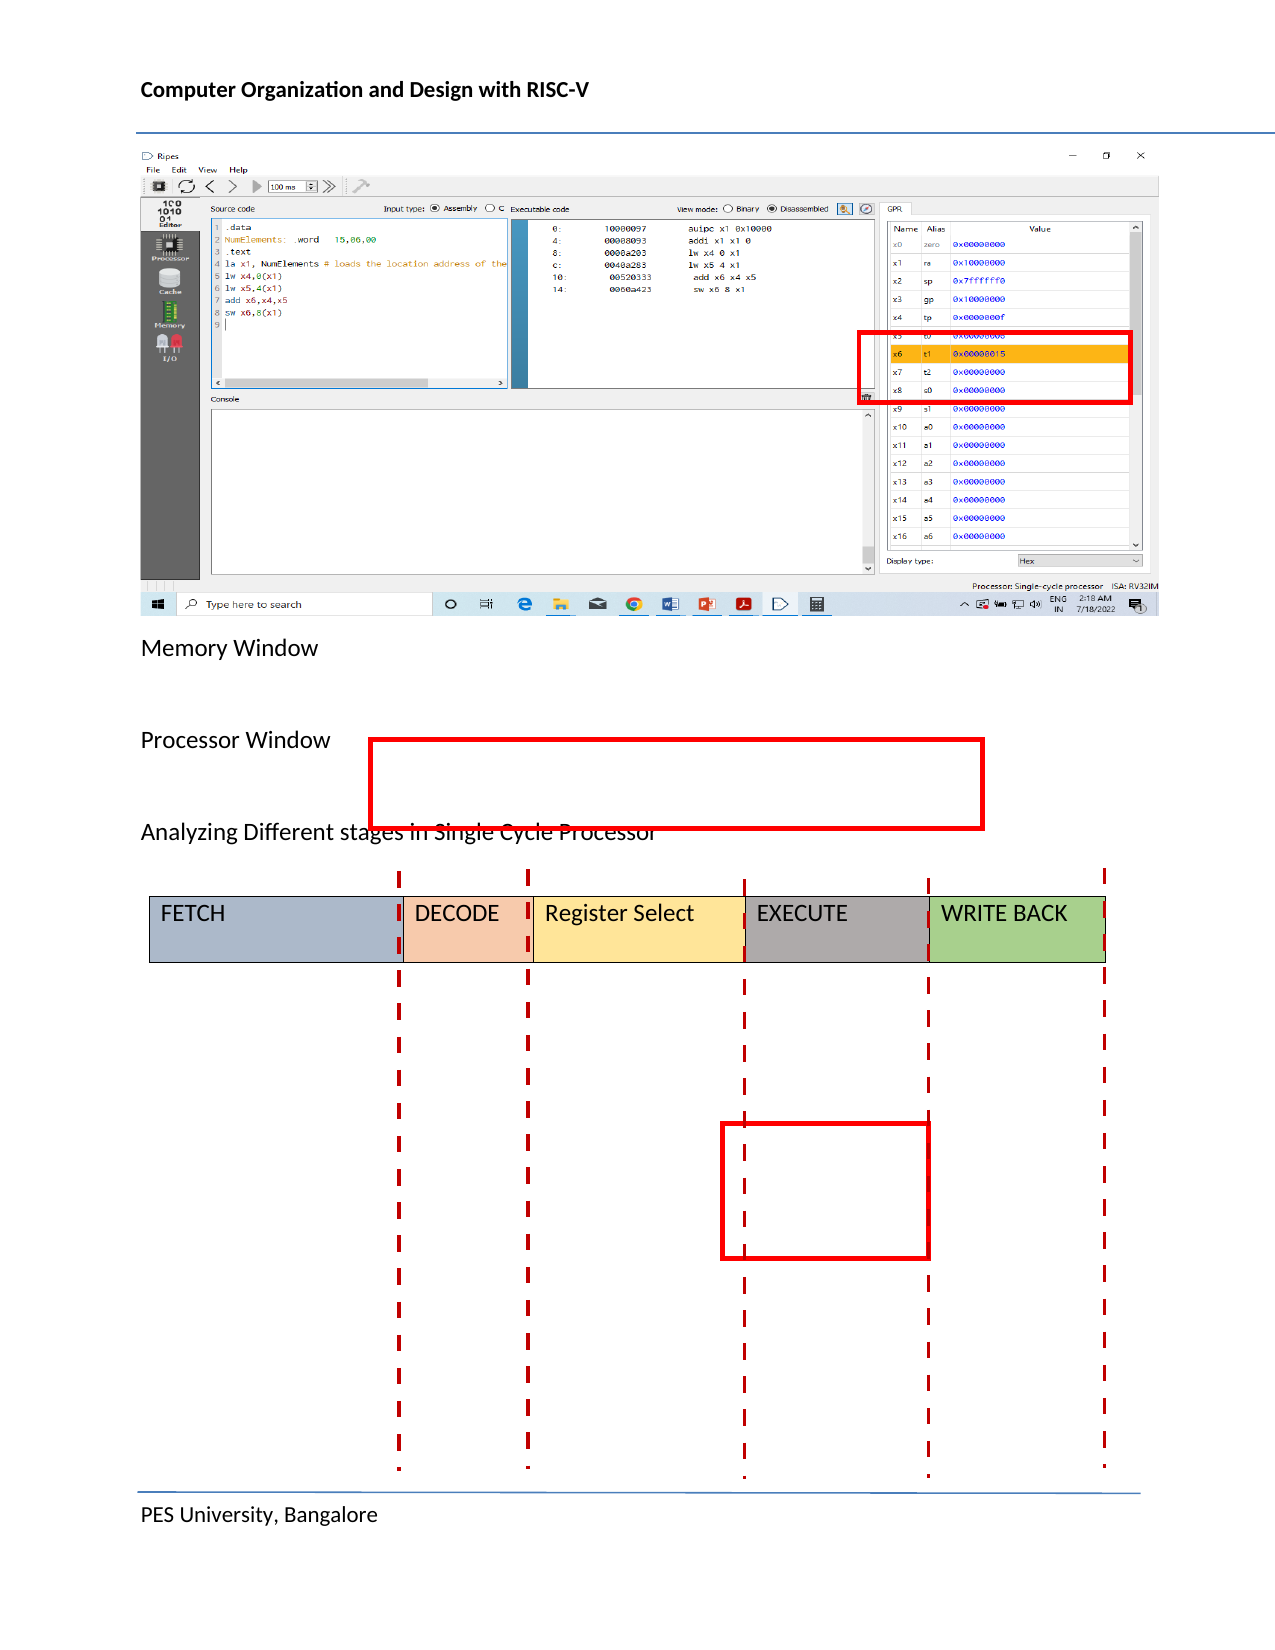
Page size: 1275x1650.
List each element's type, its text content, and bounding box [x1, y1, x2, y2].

text Memory Window [141, 632, 1152, 662]
text Processor Window [141, 724, 1152, 754]
table_header WRITE BACK [930, 897, 1105, 962]
table_header FETCH [150, 897, 403, 962]
table_header Register Select [534, 897, 745, 962]
table_header DECODE [404, 897, 533, 962]
text Analyzing Different stages in Single Cycle Processor [141, 816, 1152, 847]
table_header EXECUTE [746, 897, 929, 962]
